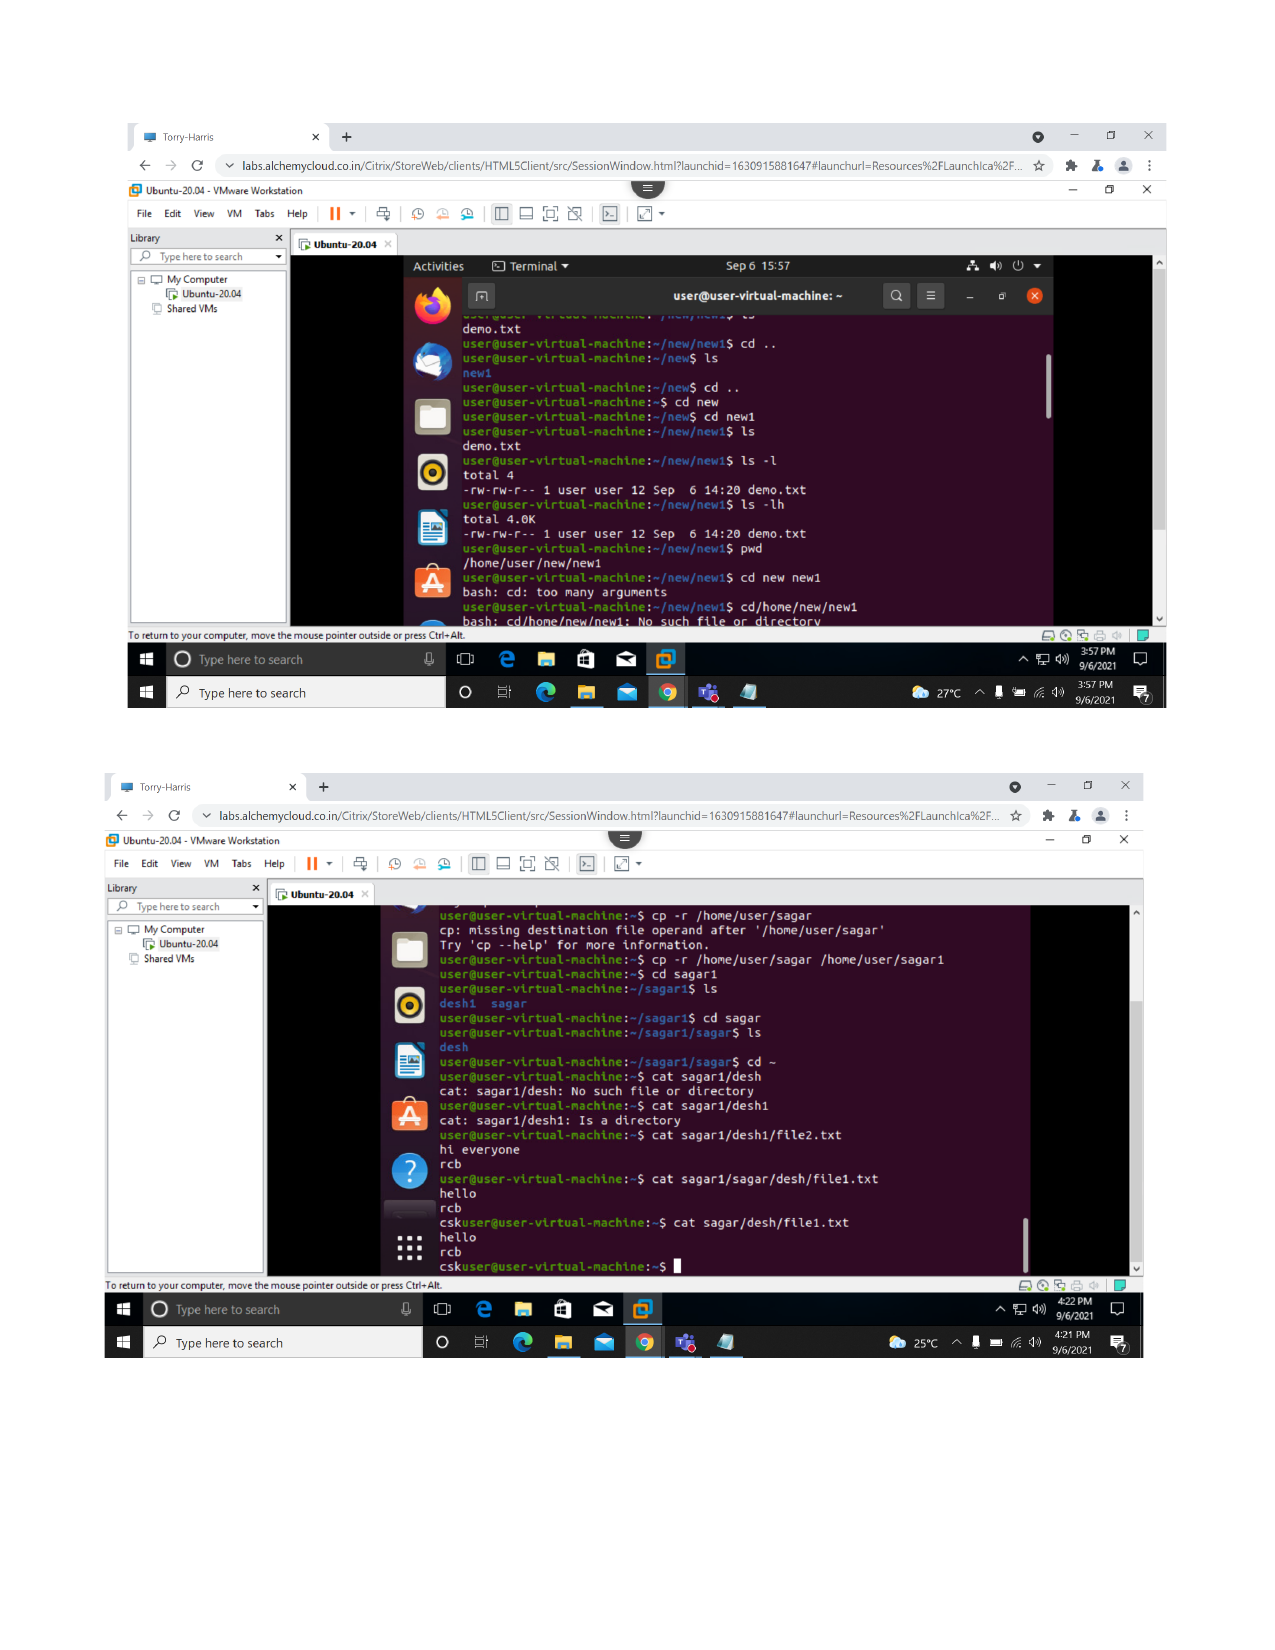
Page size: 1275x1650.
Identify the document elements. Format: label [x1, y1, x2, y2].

picture [104, 773, 1144, 1358]
picture [127, 123, 1167, 708]
